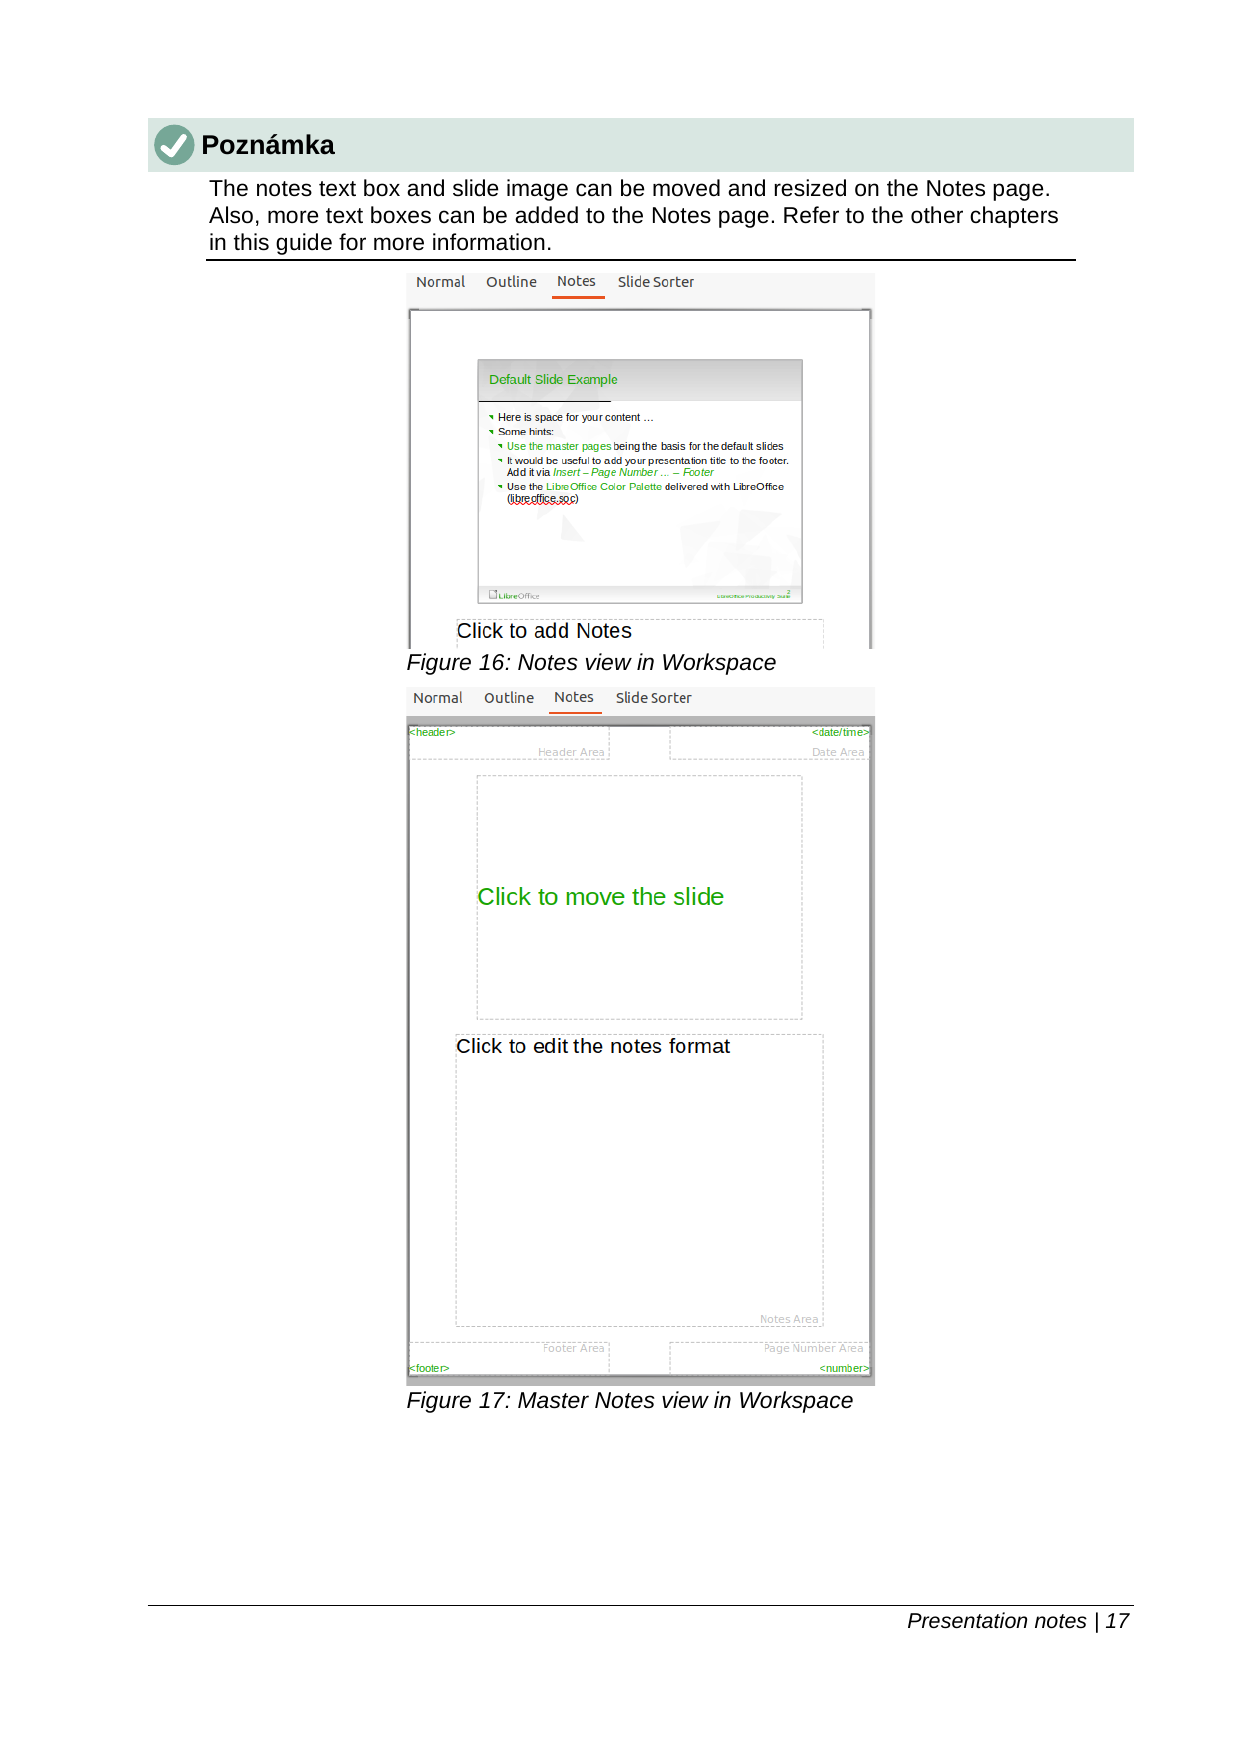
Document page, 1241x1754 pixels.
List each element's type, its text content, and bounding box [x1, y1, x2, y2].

text The notes text box and slide image can be moved and resized on the Notes page. Also, more text boxes can be added to the Notes page. Refer to the other chapters in this guide for more information. [206, 172, 1076, 259]
picture [406, 273, 876, 649]
subtitle Poznámka [148, 118, 1134, 172]
picture [406, 687, 876, 1386]
text Figure 17: Master Notes view in Workspace [406, 1386, 875, 1413]
text Figure 16: Notes view in Workspace [406, 649, 875, 675]
